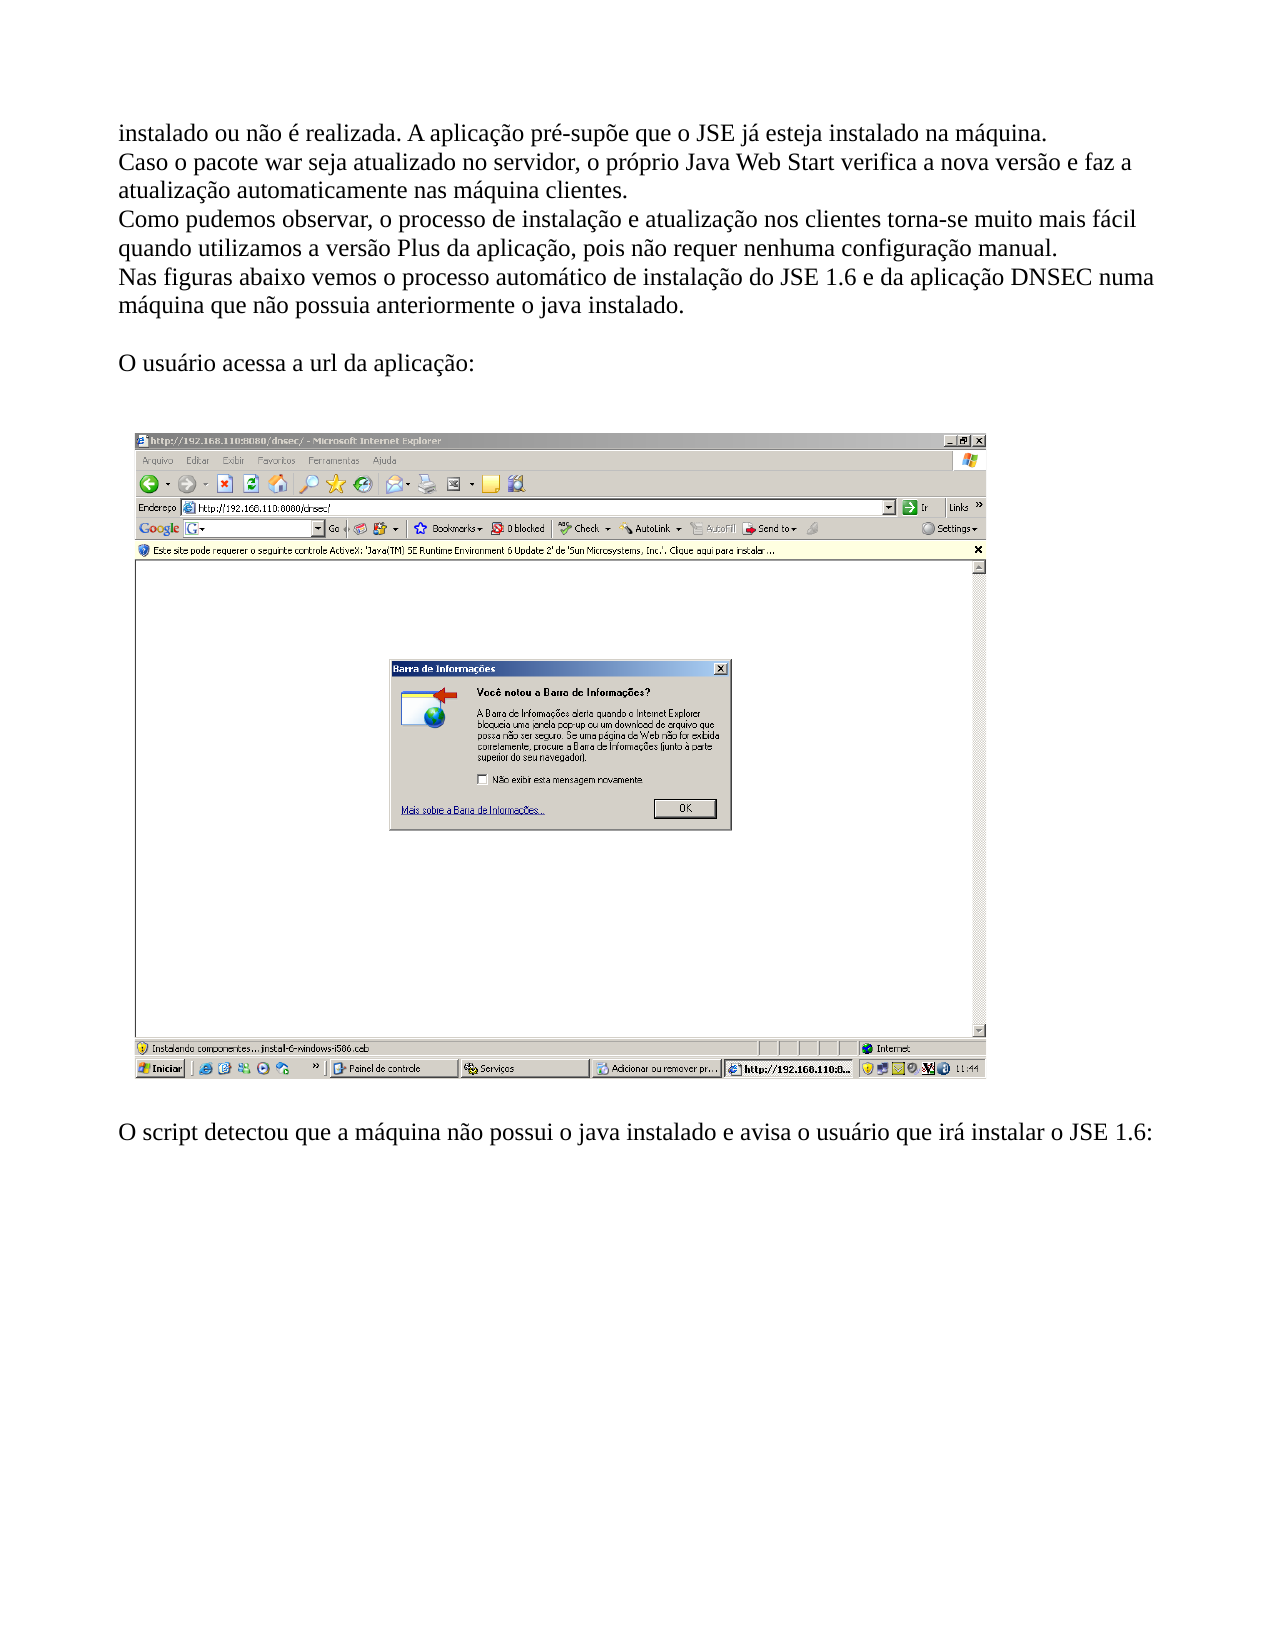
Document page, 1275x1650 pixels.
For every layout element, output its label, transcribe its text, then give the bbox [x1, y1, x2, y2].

text Caso o pacote war seja atualizado no servidor, o próprio Java Web Start verifica a nova versão e faz a atualização automaticamente nas máquina clientes. [118, 147, 1157, 204]
text instalado ou não é realizada. A aplicação pré-supõe que o JSE já esteja instalado na máquina. [118, 118, 1157, 147]
text O script detectou que a máquina não possui o java instalado e avisa o usuário que irá instalar o JSE 1.6: [118, 1117, 1157, 1145]
text Nas figuras abaixo vemos o processo automático de instalação do JSE 1.6 e da aplicação DNSEC numa máquina que não possuia anteriormente o java instalado. [118, 262, 1157, 319]
text O usuário acessa a url da aplicação: [118, 348, 1157, 377]
picture [134, 433, 987, 1079]
text Como pudemos observar, o processo de instalação e atualização nos clientes torna-se muito mais fácil quando utilizamos a versão Plus da aplicação, pois não requer nenhuma configuração manual. [118, 204, 1157, 262]
